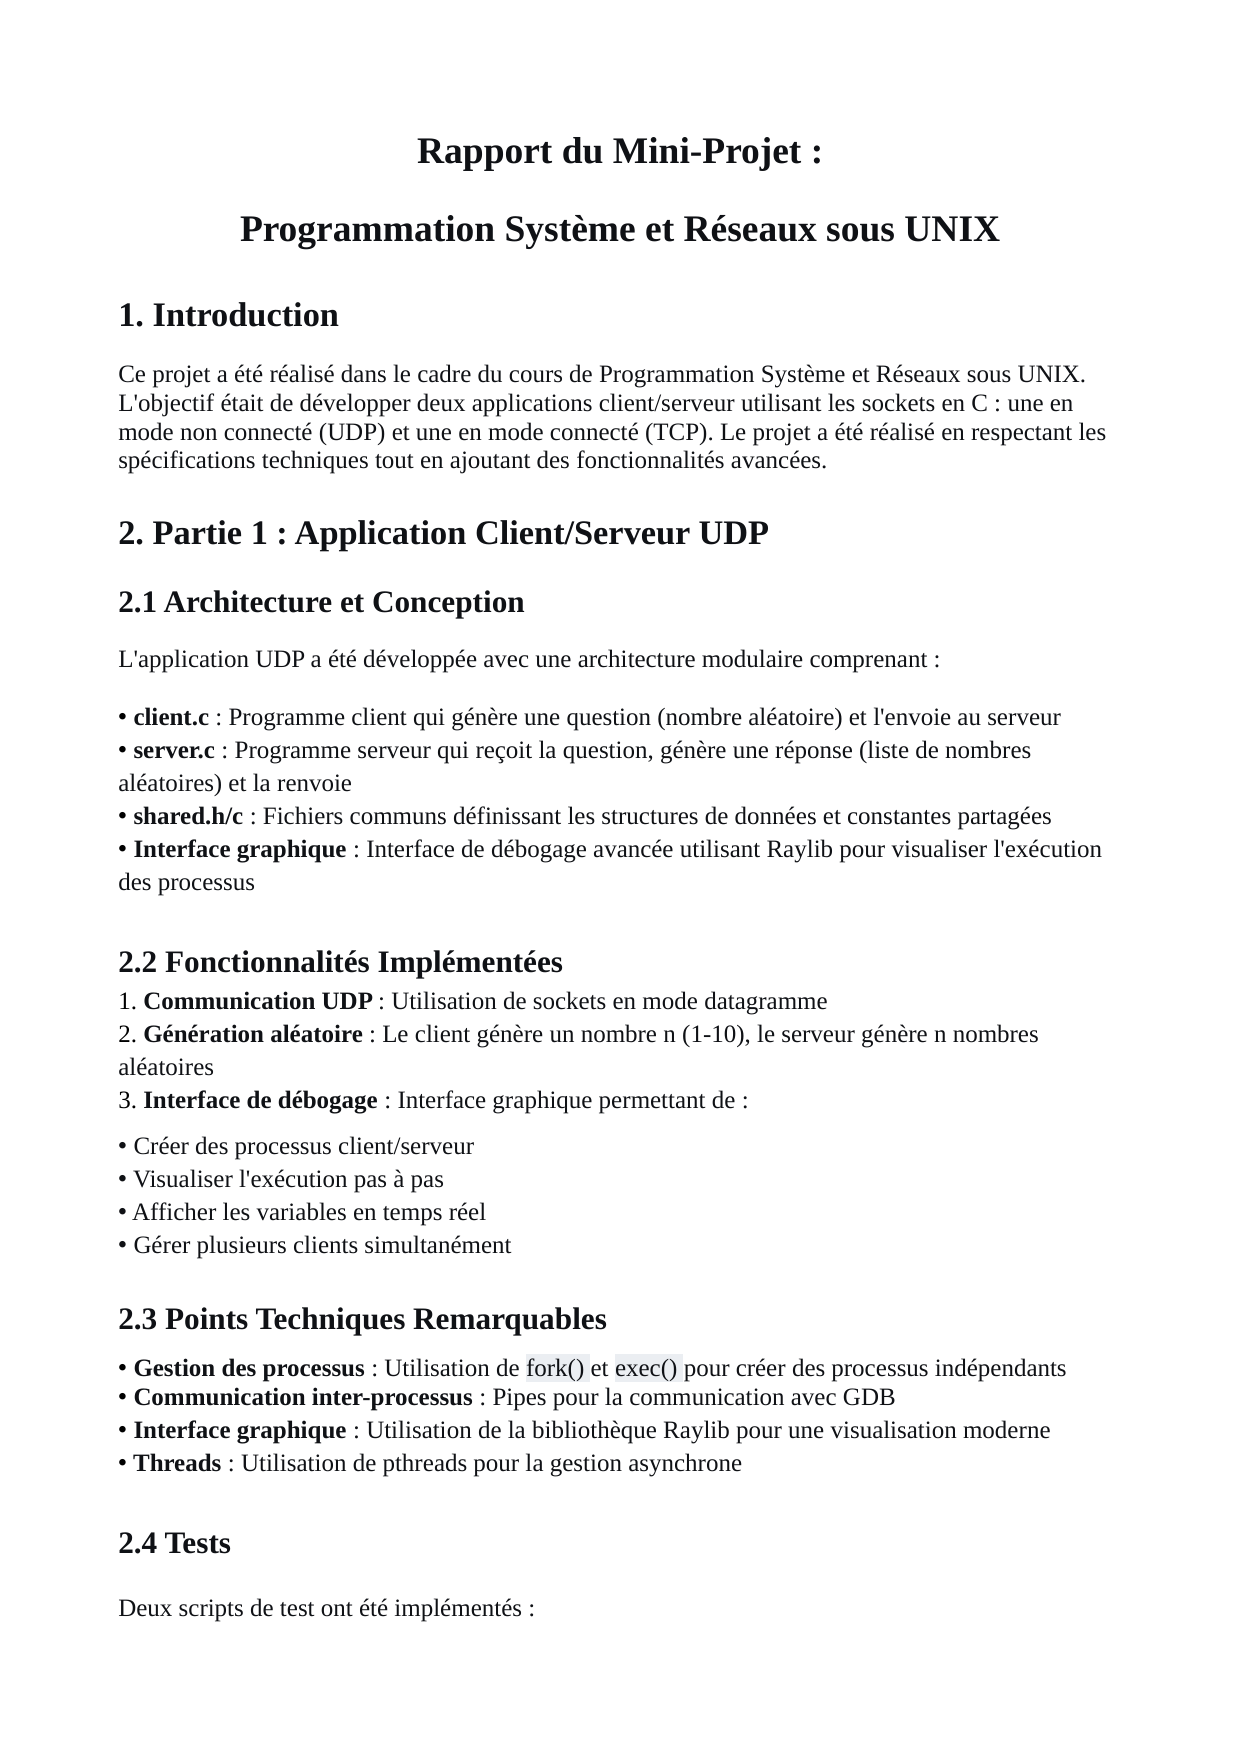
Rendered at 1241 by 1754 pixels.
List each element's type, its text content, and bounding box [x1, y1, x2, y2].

subtitle Rapport du Mini-Projet : [118, 118, 1122, 171]
text Deux scripts de test ont été implémentés : [118, 1593, 1122, 1621]
list Gérer plusieurs clients simultanément [118, 1230, 1122, 1259]
list Afficher les variables en temps réel [118, 1197, 1122, 1226]
list Interface graphique : Utilisation de la bibliothèque Raylib pour une visualisation moderne [118, 1415, 1122, 1444]
subtitle 2.2 Fonctionnalités Implémentées [118, 932, 1122, 979]
list Gestion des processus : Utilisation de fork() et exec() pour créer des processus indépendants [118, 1348, 1122, 1382]
list Communication inter-processus : Pipes pour la communication avec GDB [118, 1382, 1122, 1411]
subtitle Programmation Système et Réseaux sous UNIX [118, 196, 1122, 249]
text L'application UDP a été développée avec une architecture modulaire comprenant : [118, 644, 1122, 673]
list Génération aléatoire : Le client génère un nombre n (1-10), le serveur génère n nombres aléatoires [118, 1019, 1122, 1081]
subtitle 2.3 Points Techniques Remarquables [118, 1289, 1122, 1336]
subtitle 2.1 Architecture et Conception [118, 572, 1122, 619]
list Créer des processus client/serveur [118, 1131, 1122, 1159]
subtitle 1. Introduction [118, 295, 1122, 334]
subtitle 2. Partie 1 : Application Client/Serveur UDP [118, 502, 1122, 552]
list Interface de débogage : Interface graphique permettant de : [118, 1085, 1122, 1114]
subtitle 2.4 Tests [118, 1513, 1122, 1560]
list Interface graphique : Interface de débogage avancée utilisant Raylib pour visualiser l'exécution des processus [118, 834, 1122, 896]
list Threads : Utilisation de pthreads pour la gestion asynchrone [118, 1448, 1122, 1477]
list shared.h/c : Fichiers communs définissant les structures de données et constantes partagées [118, 801, 1122, 830]
list Visualiser l'exécution pas à pas [118, 1164, 1122, 1193]
list Communication UDP : Utilisation de sockets en mode datagramme [118, 986, 1122, 1015]
list client.c : Programme client qui génère une question (nombre aléatoire) et l'envoie au serveur [118, 702, 1122, 731]
list server.c : Programme serveur qui reçoit la question, génère une réponse (liste de nombres aléatoires) et la renvoie [118, 735, 1122, 797]
text Ce projet a été réalisé dans le cadre du cours de Programmation Système et Réseaux sous UNIX. L'objectif était de développer deux applications client/serveur utilisant les sockets en C : une en mode non connecté (UDP) et une en mode connecté (TCP). Le projet a été réalisé en respectant les spécifications techniques tout en ajoutant des fonctionnalités avancées. [118, 359, 1122, 474]
